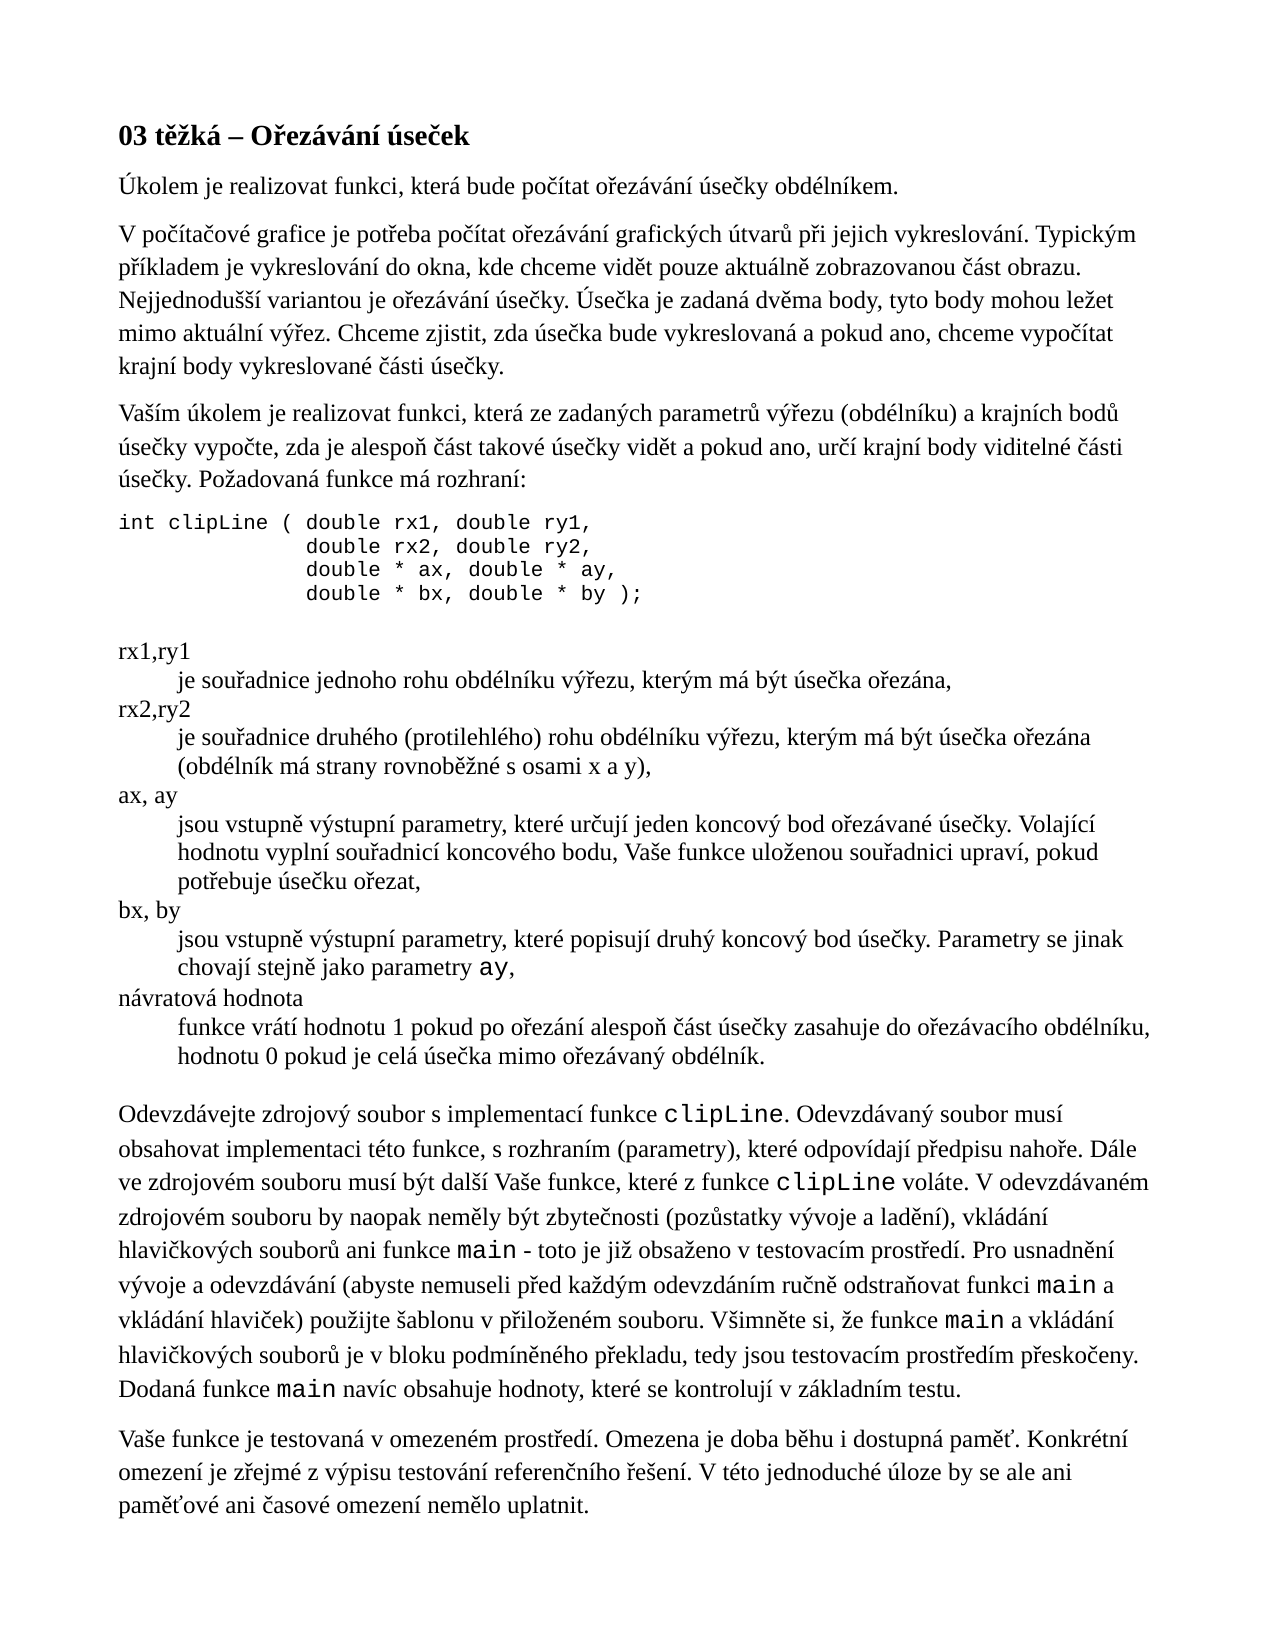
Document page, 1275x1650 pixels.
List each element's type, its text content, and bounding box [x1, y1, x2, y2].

list je souřadnice druhého (protilehlého) rohu obdélníku výřezu, kterým má být úsečka ořezána (obdélník má strany rovnoběžné s osami x a y), [177, 722, 1157, 780]
text V počítačové grafice je potřeba počítat ořezávání grafických útvarů při jejich vykreslování. Typickým příkladem je vykreslování do okna, kde chceme vidět pouze aktuálně zobrazovanou část obrazu. Nejjednodušší variantou je ořezávání úsečky. Úsečka je zadaná dvěma body, tyto body mohou ležet mimo aktuální výřez. Chceme zjistit, zda úsečka bude vykreslovaná a pokud ano, chceme vypočítat krajní body vykreslované části úsečky. [118, 219, 1157, 380]
subtitle bx, by [118, 895, 1157, 924]
subtitle návratová hodnota [118, 983, 1157, 1012]
text 03 těžká – Ořezávání úseček [118, 118, 1157, 152]
text Vaším úkolem je realizovat funkci, která ze zadaných parametrů výřezu (obdélníku) a krajních bodů úsečky vypočte, zda je alespoň část takové úsečky vidět a pokud ano, určí krajní body viditelné části úsečky. Požadovaná funkce má rozhraní: [118, 398, 1157, 493]
list jsou vstupně výstupní parametry, které určují jeden koncový bod ořezávané úsečky. Volající hodnotu vyplní souřadnicí koncového bodu, Vaše funkce uloženou souřadnici upraví, pokud potřebuje úsečku ořezat, [177, 809, 1157, 895]
text Vaše funkce je testovaná v omezeném prostředí. Omezena je doba běhu i dostupná paměť. Konkrétní omezení je zřejmé z výpisu testování referenčního řešení. V této jednoduché úloze by se ale ani paměťové ani časové omezení nemělo uplatnit. [118, 1424, 1157, 1518]
text Odevzdávejte zdrojový soubor s implementací funkce clipLine. Odevzdávaný soubor musí obsahovat implementaci této funkce, s rozhraním (parametry), které odpovídají předpisu nahoře. Dále ve zdrojovém souboru musí být další Vaše funkce, které z funkce clipLine voláte. V odevzdávaném zdrojovém souboru by naopak neměly být zbytečnosti (pozůstatky vývoje a ladění), vkládání hlavičkových souborů ani funkce main - toto je již obsaženo v testovacím prostředí. Pro usnadnění vývoje a odevzdávání (abyste nemuseli před každým odevzdáním ručně odstraňovat funkci main a vkládání hlaviček) použijte šablonu v přiloženém souboru. Všimněte si, že funkce main a vkládání hlavičkových souborů je v bloku podmíněného překladu, tedy jsou testovacím prostředím přeskočeny. Dodaná funkce main navíc obsahuje hodnoty, které se kontrolují v základním testu. [118, 1099, 1157, 1404]
text double * ax, double * ay, [118, 559, 1157, 583]
subtitle rx1,ry1 [118, 636, 1157, 665]
text Úkolem je realizovat funkci, která bude počítat ořezávání úsečky obdélníkem. [118, 171, 1157, 200]
list jsou vstupně výstupní parametry, které popisují druhý koncový bod úsečky. Parametry se jinak chovají stejně jako parametry ay, [177, 924, 1157, 983]
text int clipLine ( double rx1, double ry1, [118, 512, 1157, 536]
list funkce vrátí hodnotu 1 pokud po ořezání alespoň část úsečky zasahuje do ořezávacího obdélníku, hodnotu 0 pokud je celá úsečka mimo ořezávaný obdélník. [177, 1012, 1157, 1069]
list je souřadnice jednoho rohu obdélníku výřezu, kterým má být úsečka ořezána, [177, 665, 1157, 694]
text double rx2, double ry2, [118, 536, 1157, 559]
subtitle ax, ay [118, 780, 1157, 809]
subtitle rx2,ry2 [118, 694, 1157, 722]
text double * bx, double * by ); [118, 583, 1157, 607]
